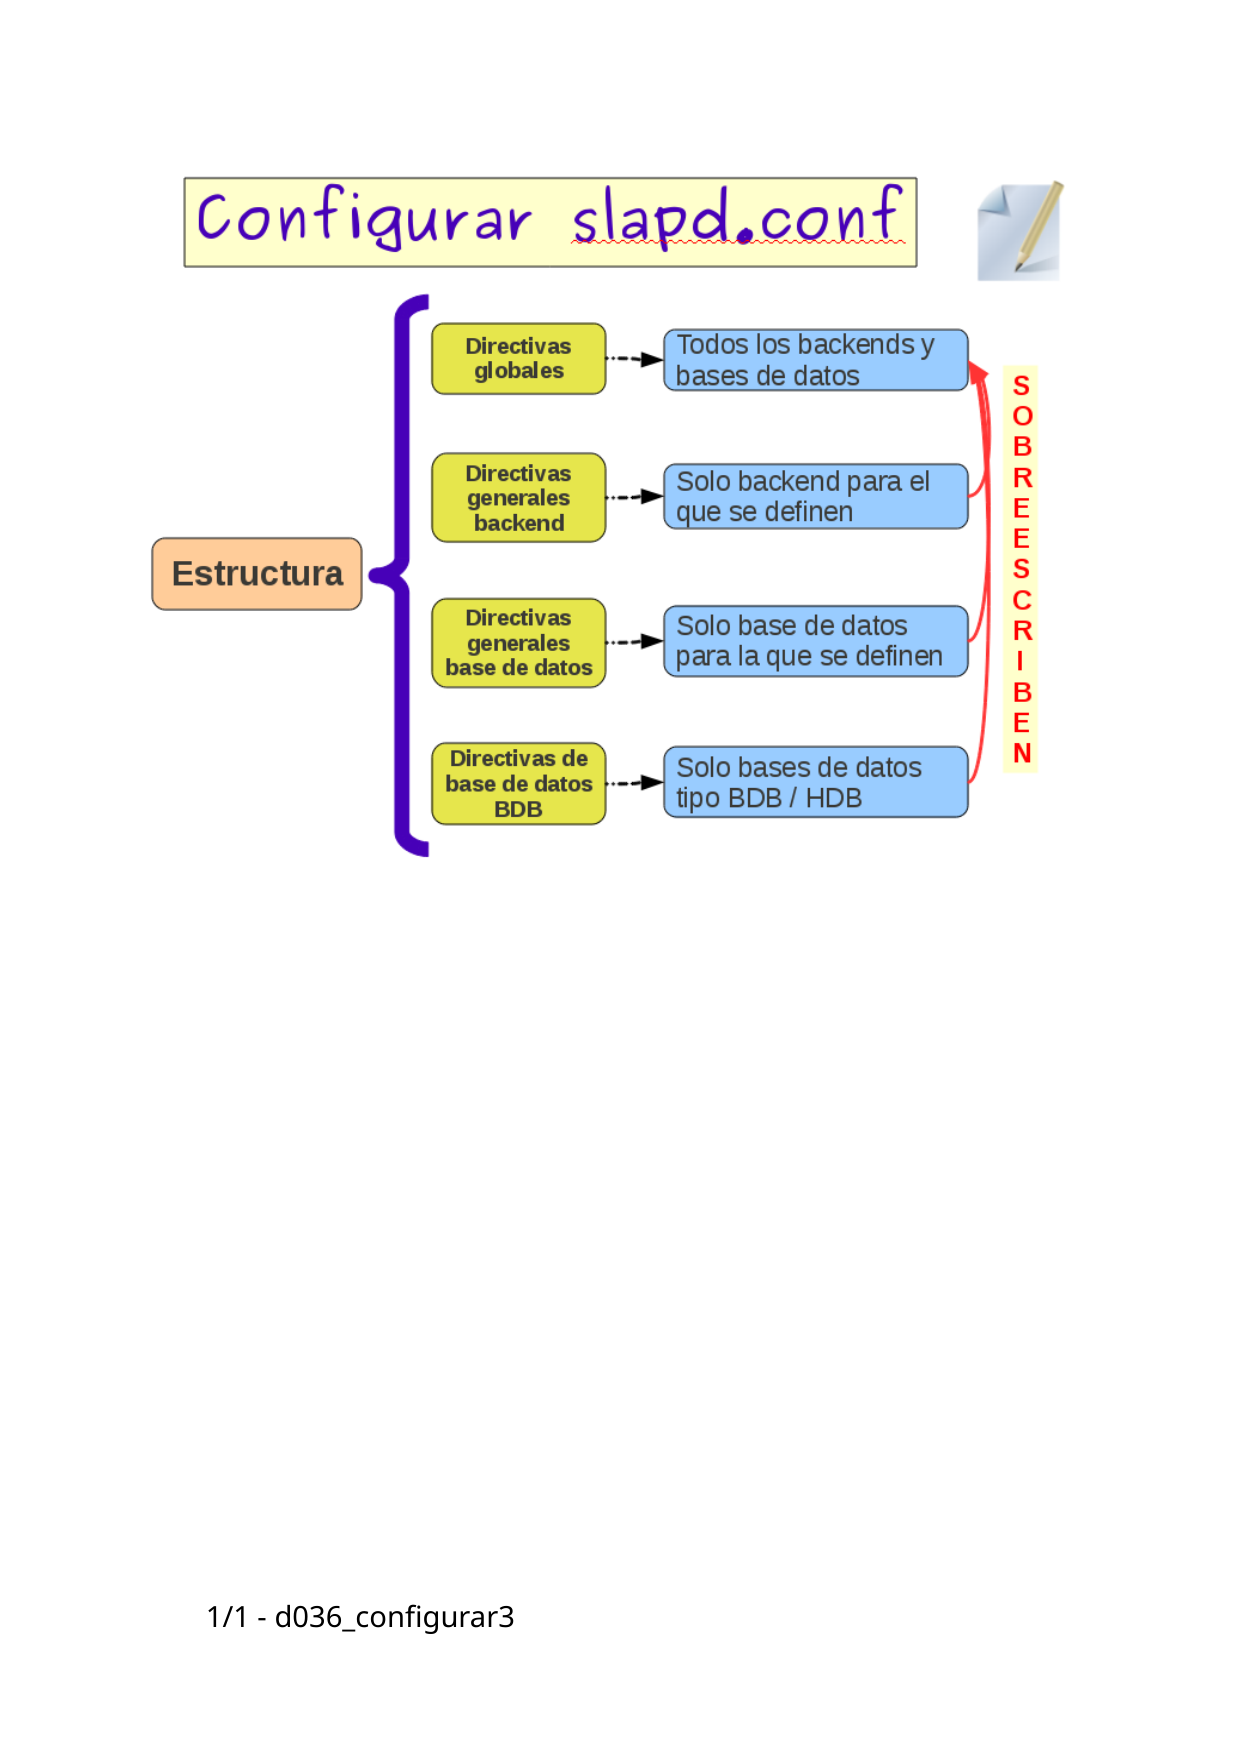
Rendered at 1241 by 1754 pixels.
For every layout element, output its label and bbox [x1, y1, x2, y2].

picture [132, 143, 1108, 885]
